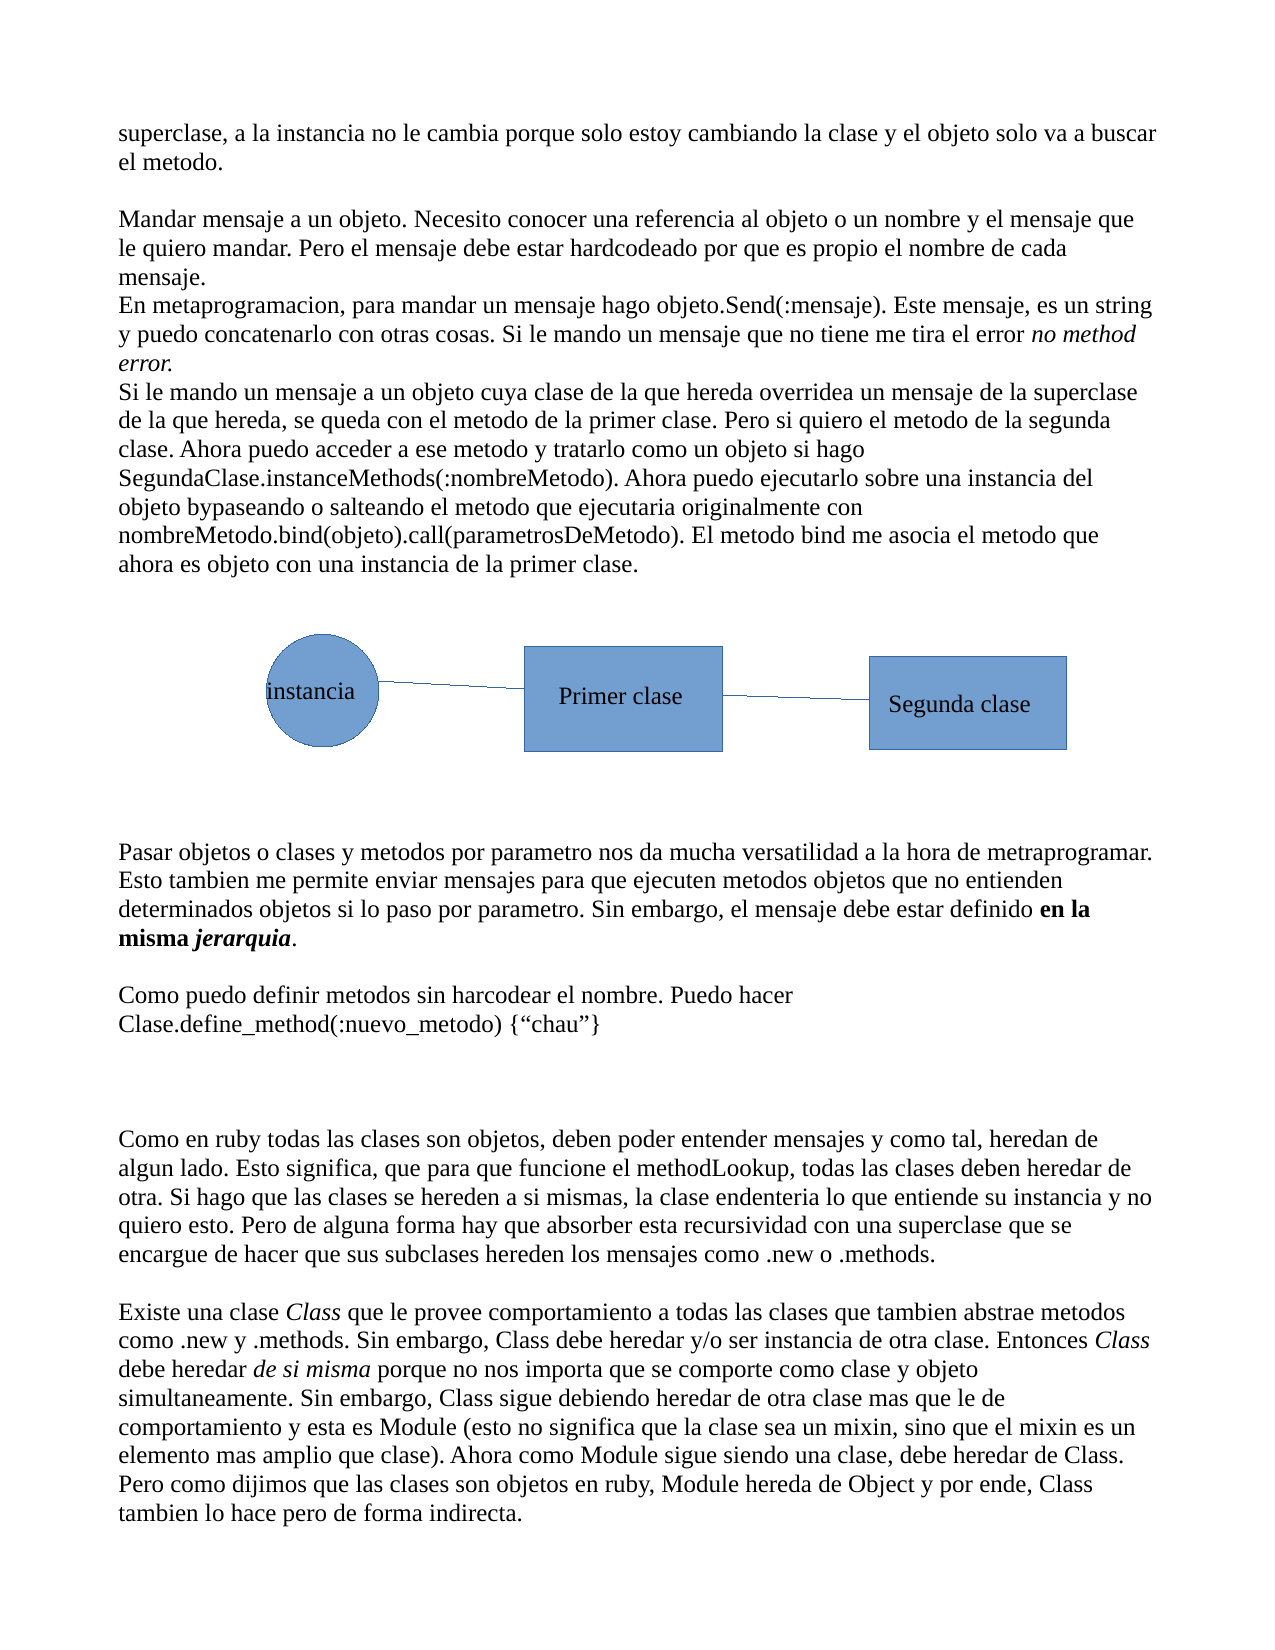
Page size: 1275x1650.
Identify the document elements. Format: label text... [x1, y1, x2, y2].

text Como puedo definir metodos sin harcodear el nombre. Puedo hacer Clase.define_method(:nuevo_metodo) {“chau”} [118, 981, 1157, 1038]
text En metaprogramacion, para mandar un mensaje hago objeto.Send(:mensaje). Este mensaje, es un string y puedo concatenarlo con otras cosas. Si le mando un mensaje que no tiene me tira el error no method error. [118, 291, 1157, 377]
text Pasar objetos o clases y metodos por parametro nos da mucha versatilidad a la hora de metraprogramar. Esto tambien me permite enviar mensajes para que ejecuten metodos objetos que no entienden determinados objetos si lo paso por parametro. Sin embargo, el mensaje debe estar definido en la misma jerarquia. [118, 837, 1157, 952]
text Existe una clase Class que le provee comportamiento a todas las clases que tambien abstrae metodos como .new y .methods. Sin embargo, Class debe heredar y/o ser instancia de otra clase. Entonces Class debe heredar de si misma porque no nos importa que se comporte como clase y objeto simultaneamente. Sin embargo, Class sigue debiendo heredar de otra clase mas que le de comportamiento y esta es Module (esto no significa que la clase sea un mixin, sino que el mixin es un elemento mas amplio que clase). Ahora como Module sigue siendo una clase, debe heredar de Class. Pero como dijimos que las clases son objetos en ruby, Module hereda de Object y por ende, Class tambien lo hace pero de forma indirecta. [118, 1297, 1157, 1527]
text Como en ruby todas las clases son objetos, deben poder entender mensajes y como tal, heredan de algun lado. Esto significa, que para que funcione el methodLookup, todas las clases deben heredar de otra. Si hago que las clases se hereden a si mismas, la clase endenteria lo que entiende su instancia y no quiero esto. Pero de alguna forma hay que absorber esta recursividad con una superclase que se encargue de hacer que sus subclases hereden los mensajes como .new o .methods. [118, 1124, 1157, 1268]
text Mandar mensaje a un objeto. Necesito conocer una referencia al objeto o un nombre y el mensaje que le quiero mandar. Pero el mensaje debe estar hardcodeado por que es propio el nombre de cada mensaje. [118, 204, 1157, 291]
text Si le mando un mensaje a un objeto cuya clase de la que hereda overridea un mensaje de la superclase de la que hereda, se queda con el metodo de la primer clase. Pero si quiero el metodo de la segunda clase. Ahora puedo acceder a ese metodo y tratarlo como un objeto si hago SegundaClase.instanceMethods(:nombreMetodo). Ahora puedo ejecutarlo sobre una instancia del objeto bypaseando o salteando el metodo que ejecutaria originalmente con nombreMetodo.bind(objeto).call(parametrosDeMetodo). El metodo bind me asocia el metodo que ahora es objeto con una instancia de la primer clase. [118, 377, 1157, 578]
text superclase, a la instancia no le cambia porque solo estoy cambiando la clase y el objeto solo va a buscar el metodo. [118, 118, 1157, 176]
